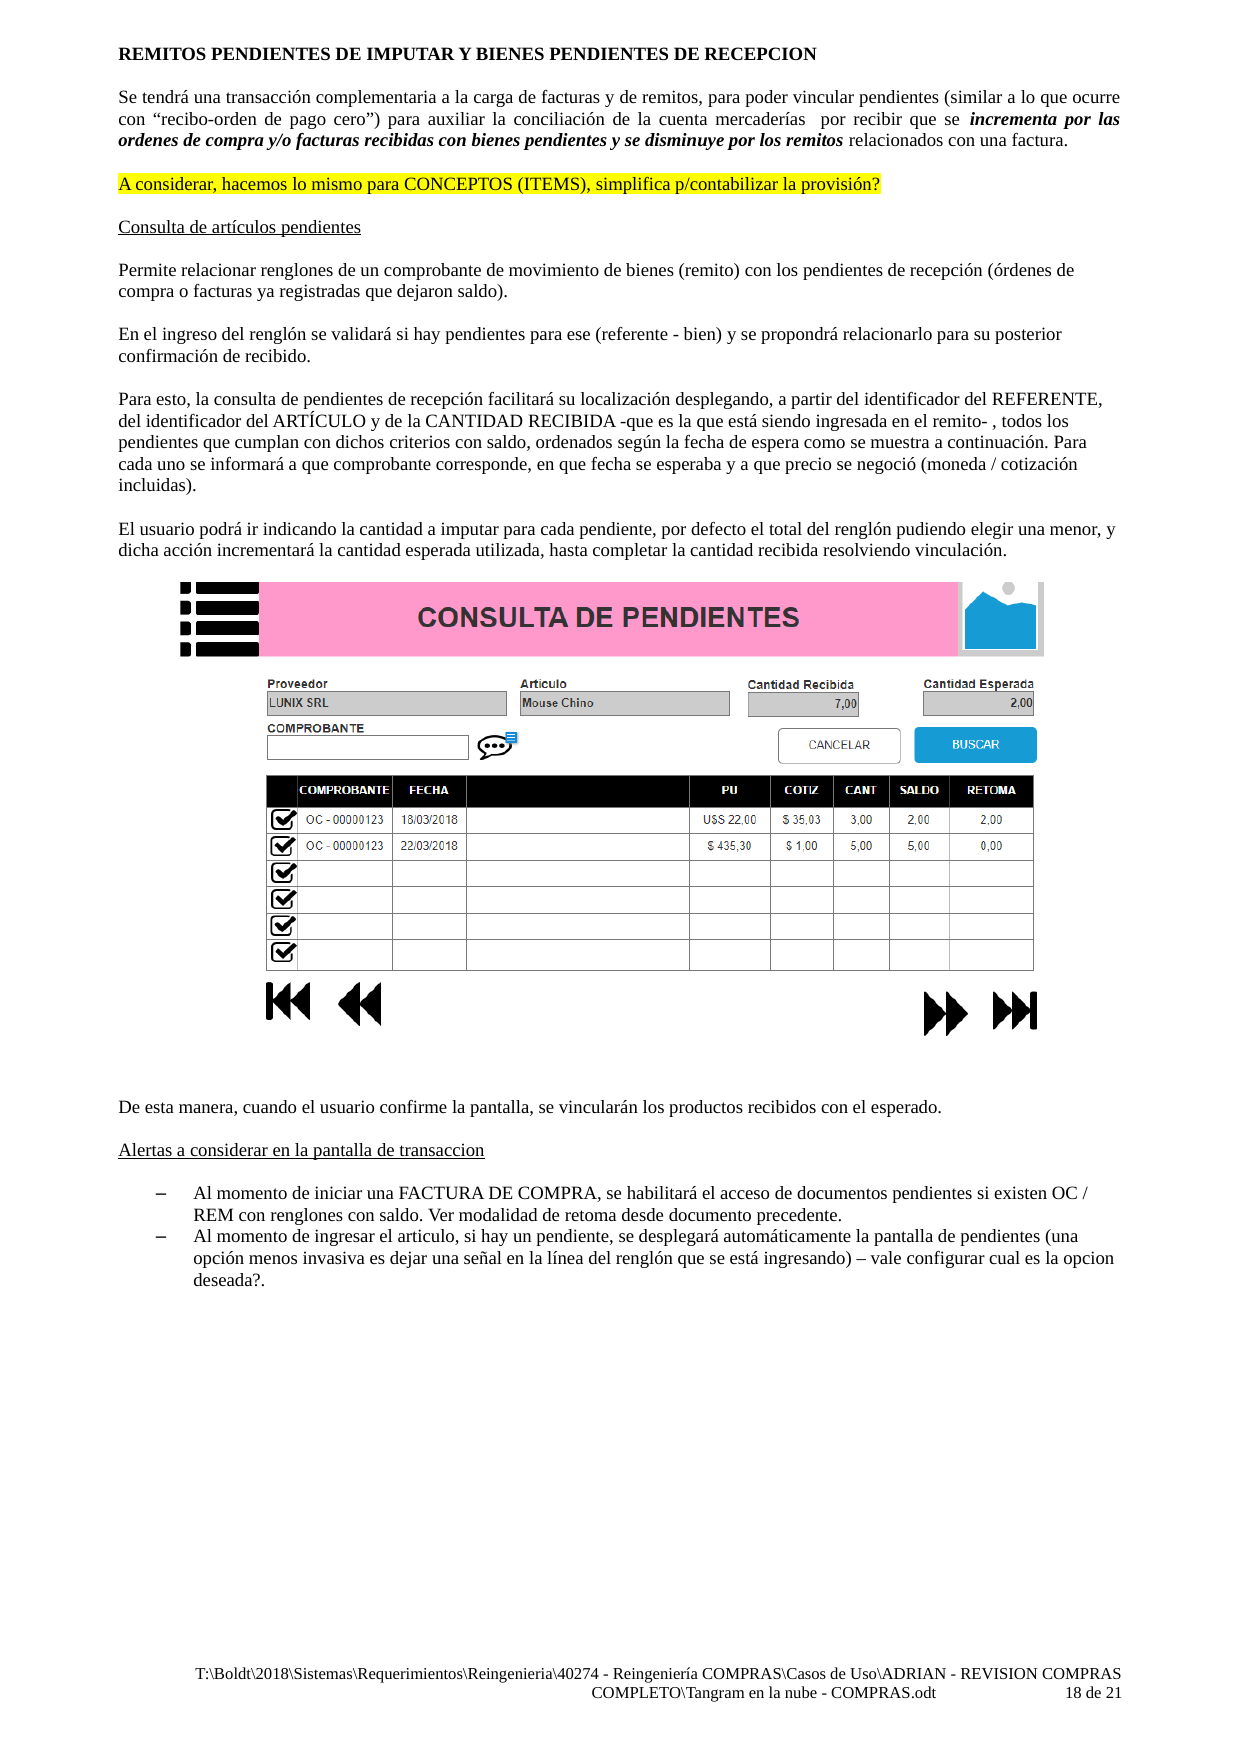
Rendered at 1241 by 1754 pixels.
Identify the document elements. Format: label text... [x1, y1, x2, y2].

text El usuario podrá ir indicando la cantidad a imputar para cada pendiente, por defecto el total del renglón pudiendo elegir una menor, y dicha acción incrementará la cantidad esperada utilizada, hasta completar la cantidad recibida resolviendo vinculación. [118, 496, 1122, 561]
text Alertas a considerar en la pantalla de transaccion [118, 1139, 1122, 1161]
list Al momento de iniciar una FACTURA DE COMPRA, se habilitará el acceso de documentos pendientes si existen OC / REM con renglones con saldo. Ver modalidad de retoma desde documento precedente. [156, 1182, 1122, 1225]
text A considerar, hacemos lo mismo para CONCEPTOS (ITEMS), simplifica p/contabilizar la provisión? [118, 172, 1122, 194]
text Para esto, la consulta de pendientes de recepción facilitará su localización desplegando, a partir del identificador del REFERENTE, del identificador del ARTÍCULO y de la CANTIDAD RECIBIDA -que es la que está siendo ingresada en el remito- , todos los pendientes que cumplan con dichos criterios con saldo, ordenados según la fecha de espera como se muestra a continuación. Para cada uno se informará a que comprobante corresponde, en que fecha se esperaba y a que precio se negoció (moneda / cotización incluidas). [118, 388, 1122, 496]
picture [180, 582, 1060, 1075]
text En el ingreso del renglón se validará si hay pendientes para ese (referente - bien) y se propondrá relacionarlo para su posterior confirmación de recibido. [118, 323, 1122, 366]
list Al momento de ingresar el articulo, si hay un pendiente, se desplegará automáticamente la pantalla de pendientes (una opción menos invasiva es dejar una señal en la línea del renglón que se está ingresando) – vale configurar cual es la opcion deseada?. [156, 1225, 1122, 1290]
text Se tendrá una transacción complementaria a la carga de facturas y de remitos, para poder vincular pendientes (similar a lo que ocurre con “recibo-orden de pago cero”) para auxiliar la conciliación de la cuenta mercaderías por recibir que se incrementa por las ordenes de compra y/o facturas recibidas con bienes pendientes y se disminuye por los remitos relacionados con una factura. [118, 86, 1122, 151]
text Permite relacionar renglones de un comprobante de movimiento de bienes (remito) con los pendientes de recepción (órdenes de compra o facturas ya registradas que dejaron saldo). [118, 259, 1122, 302]
text Consulta de artículos pendientes [118, 216, 1122, 237]
text De esta manera, cuando el usuario confirme la pantalla, se vincularán los productos recibidos con el esperado. [118, 1096, 1122, 1118]
text REMITOS PENDIENTES DE IMPUTAR Y BIENES PENDIENTES DE RECEPCION [118, 43, 1122, 64]
